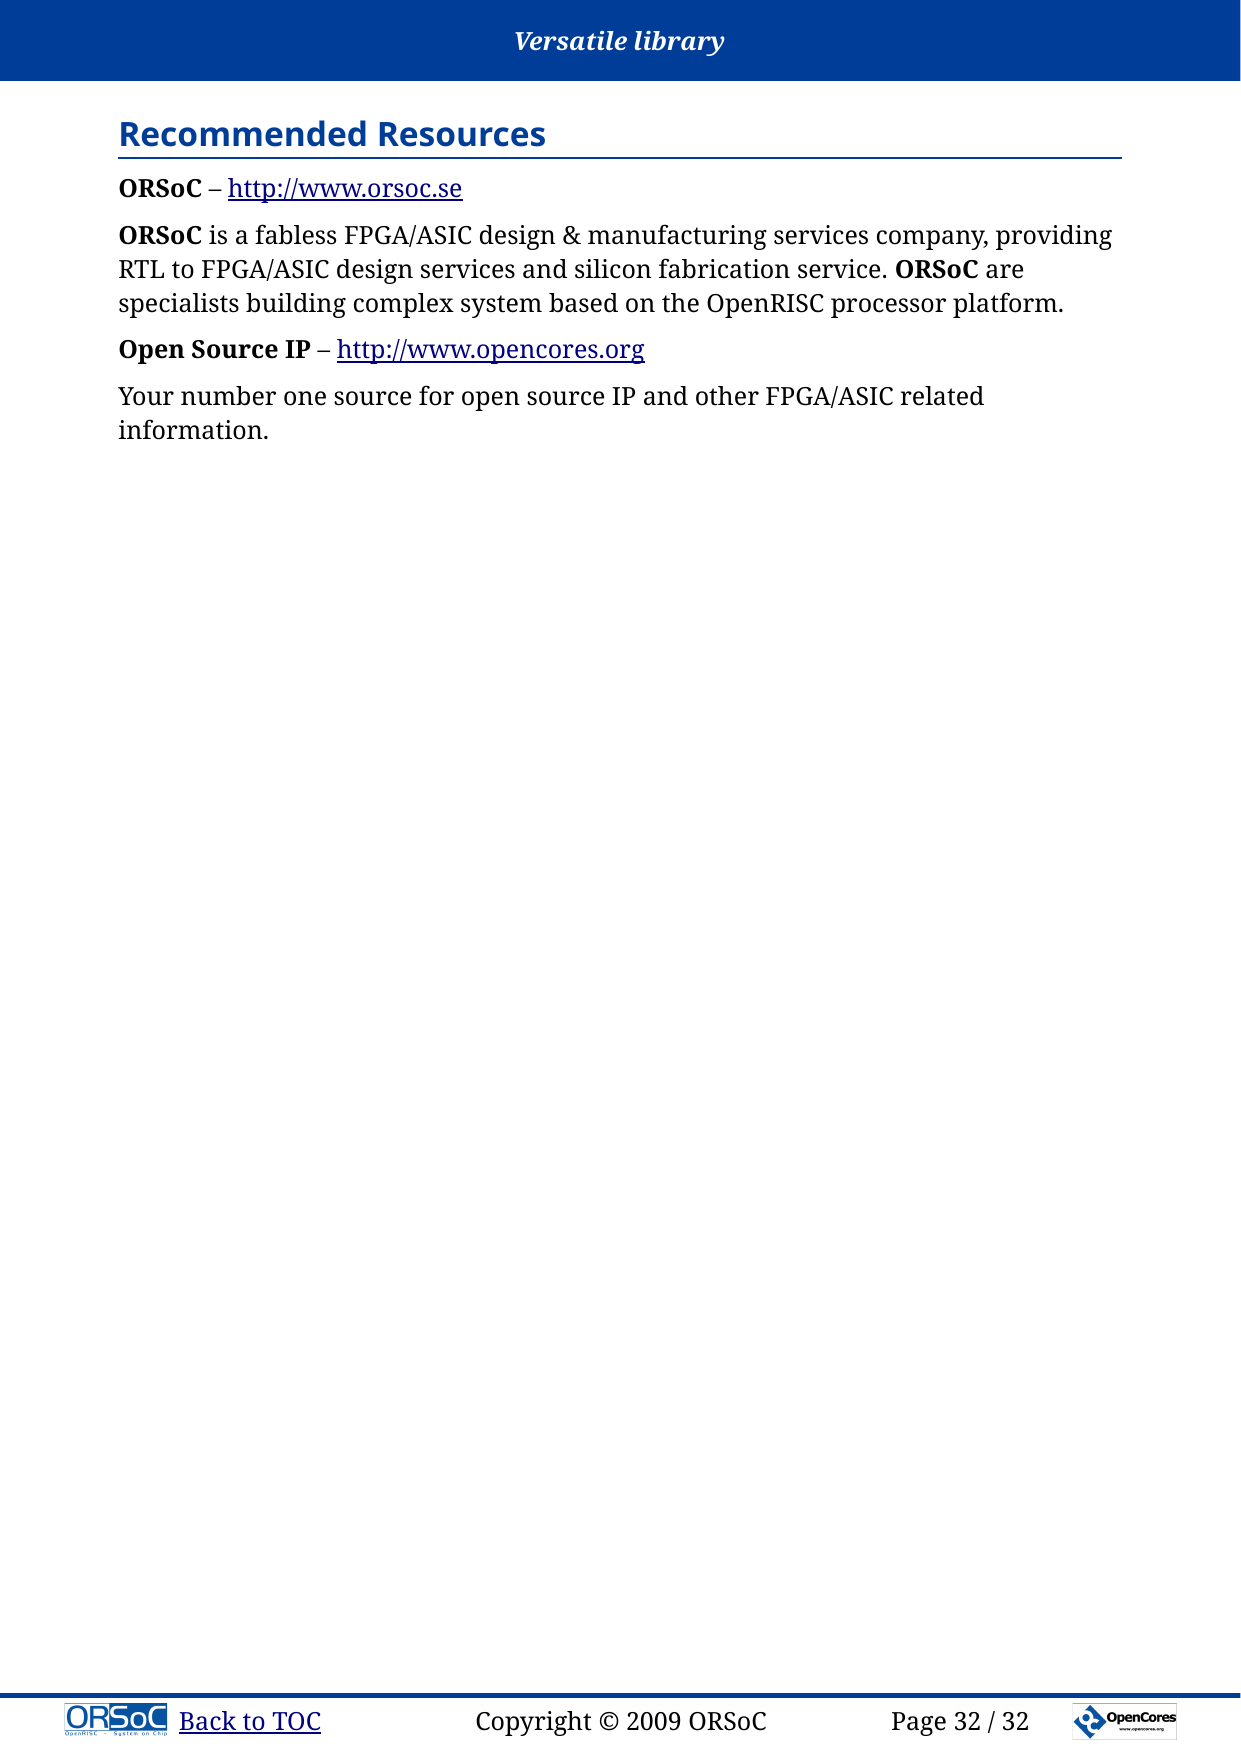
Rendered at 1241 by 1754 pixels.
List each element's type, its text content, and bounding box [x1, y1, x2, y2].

text Open Source IP – http://www.opencores.org [118, 332, 1122, 366]
text Your number one source for open source IP and other FPGA/ASIC related information. [118, 378, 1122, 447]
text ORSoC is a fabless FPGA/ASIC design & manufacturing services company, providing RTL to FPGA/ASIC design services and silicon fabrication service. ORSoC are specialists building complex system based on the OpenRISC processor platform. [118, 217, 1122, 319]
text ORSoC – http://www.orsoc.se [118, 171, 1122, 205]
picture [1072, 1703, 1177, 1740]
subtitle Recommended Resources [118, 111, 1122, 157]
picture [64, 1703, 168, 1736]
